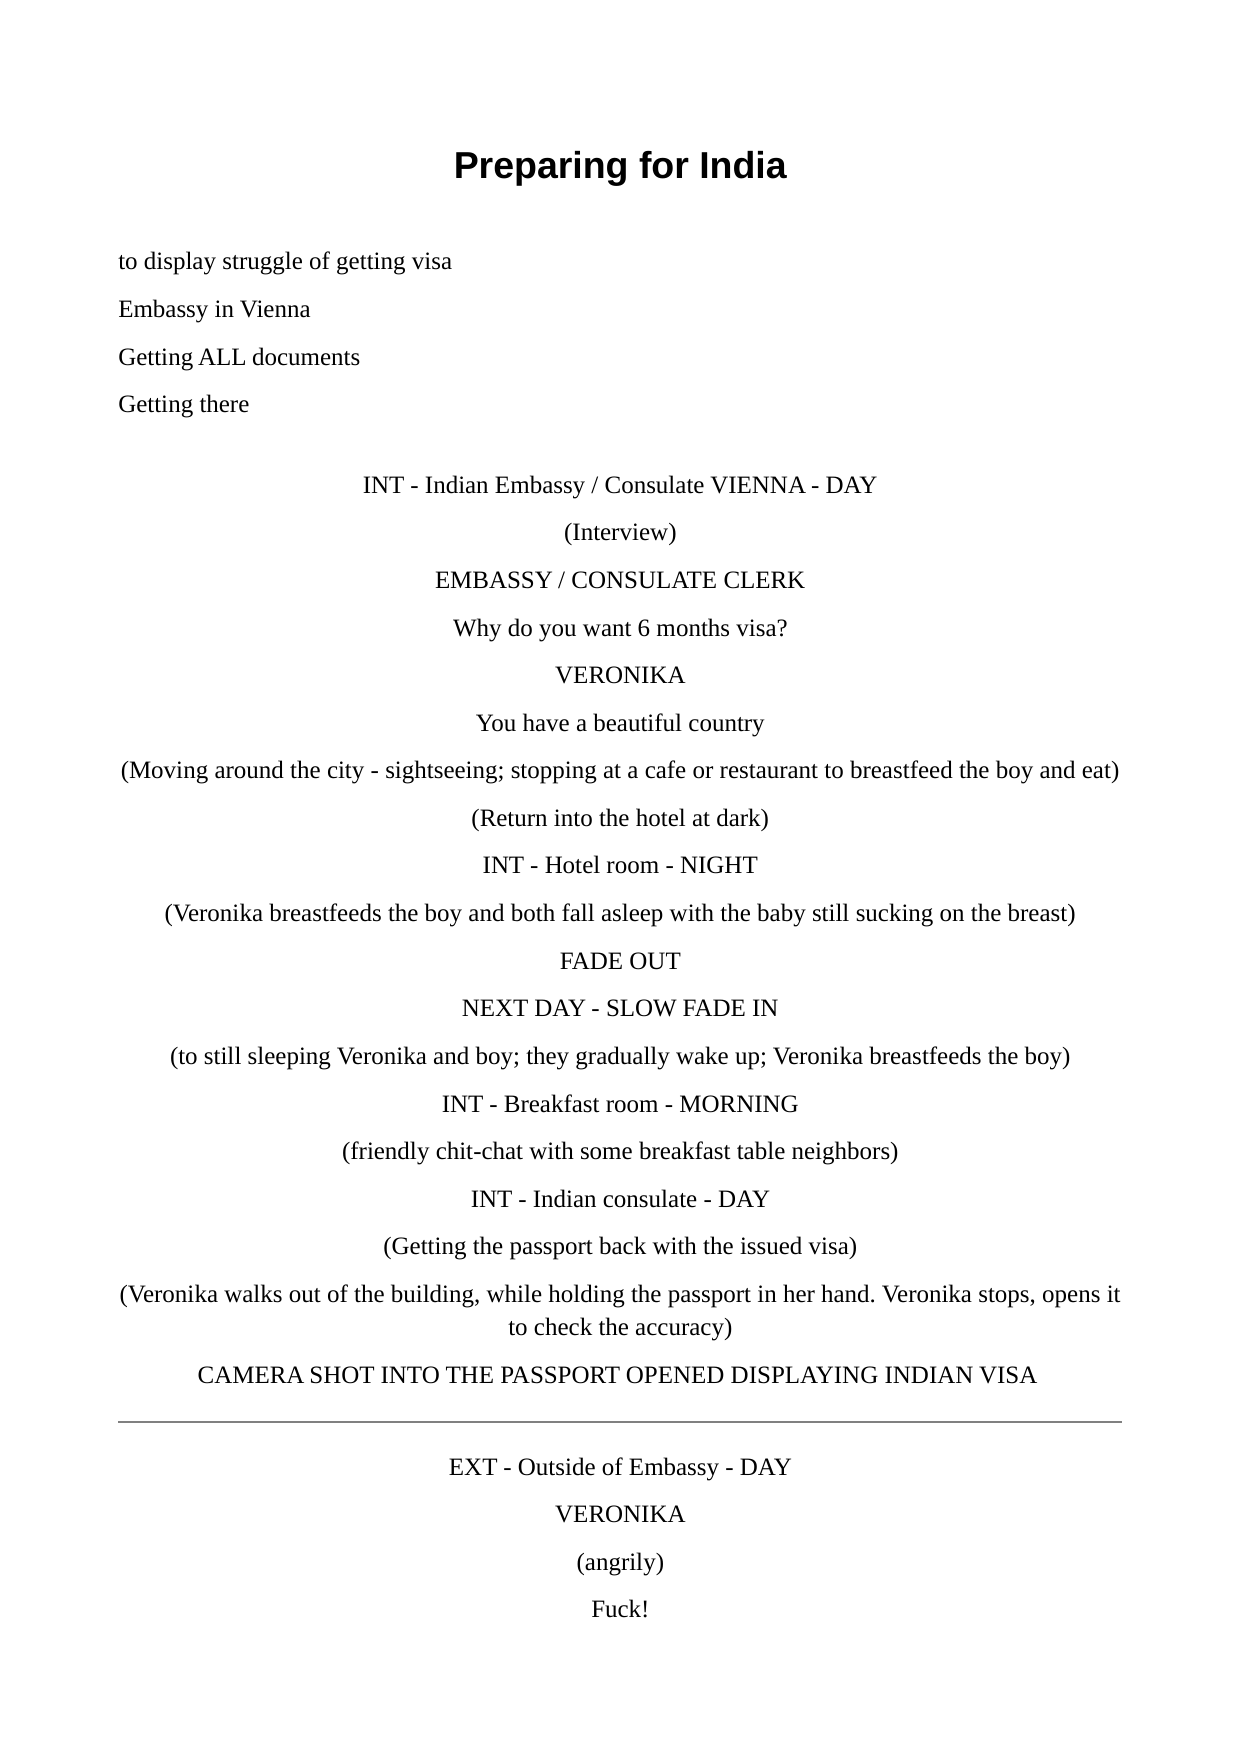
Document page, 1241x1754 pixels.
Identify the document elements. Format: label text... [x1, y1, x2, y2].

text (friendly chit-chat with some breakfast table neighbors) [118, 1136, 1122, 1165]
text (Veronika breastfeeds the boy and both fall asleep with the baby still sucking on the breast) [118, 898, 1122, 927]
text (to still sleeping Veronika and boy; they gradually wake up; Veronika breastfeeds the boy) [118, 1041, 1122, 1070]
text (Return into the hotel at dark) [118, 803, 1122, 832]
text EMBASSY / CONSULATE CLERK [118, 565, 1122, 594]
text Getting there [118, 389, 1122, 418]
text (Interview) [118, 517, 1122, 546]
text Fuck! [118, 1594, 1122, 1623]
text EXT - Outside of Embassy - DAY [118, 1452, 1122, 1480]
text to display struggle of getting visa [118, 246, 1122, 275]
text INT - Indian consulate - DAY [118, 1184, 1122, 1213]
text (Moving around the city - sightseeing; stopping at a cafe or restaurant to breastfeed the boy and eat) [118, 755, 1122, 784]
text Getting ALL documents [118, 342, 1122, 370]
text Why do you want 6 months visa? [118, 613, 1122, 641]
text FADE OUT [118, 946, 1122, 974]
text CAMERA SHOT INTO THE PASSPORT OPENED DISPLAYING INDIAN VISA [118, 1360, 1122, 1388]
text (Getting the passport back with the issued visa) [118, 1231, 1122, 1260]
text (angrily) [118, 1547, 1122, 1576]
text INT - Breakfast room - MORNING [118, 1089, 1122, 1117]
subtitle Preparing for India [118, 143, 1122, 186]
text INT - Hotel room - NIGHT [118, 851, 1122, 879]
text VERONIKA [118, 1499, 1122, 1528]
text NEXT DAY - SLOW FADE IN [118, 993, 1122, 1022]
text Embassy in Vienna [118, 294, 1122, 323]
text VERONIKA [118, 660, 1122, 689]
text (Veronika walks out of the building, while holding the passport in her hand. Veronika stops, opens it to check the accuracy) [118, 1279, 1122, 1341]
text You have a beautiful country [118, 708, 1122, 737]
text INT - Indian Embassy / Consulate VIENNA - DAY [118, 437, 1122, 498]
